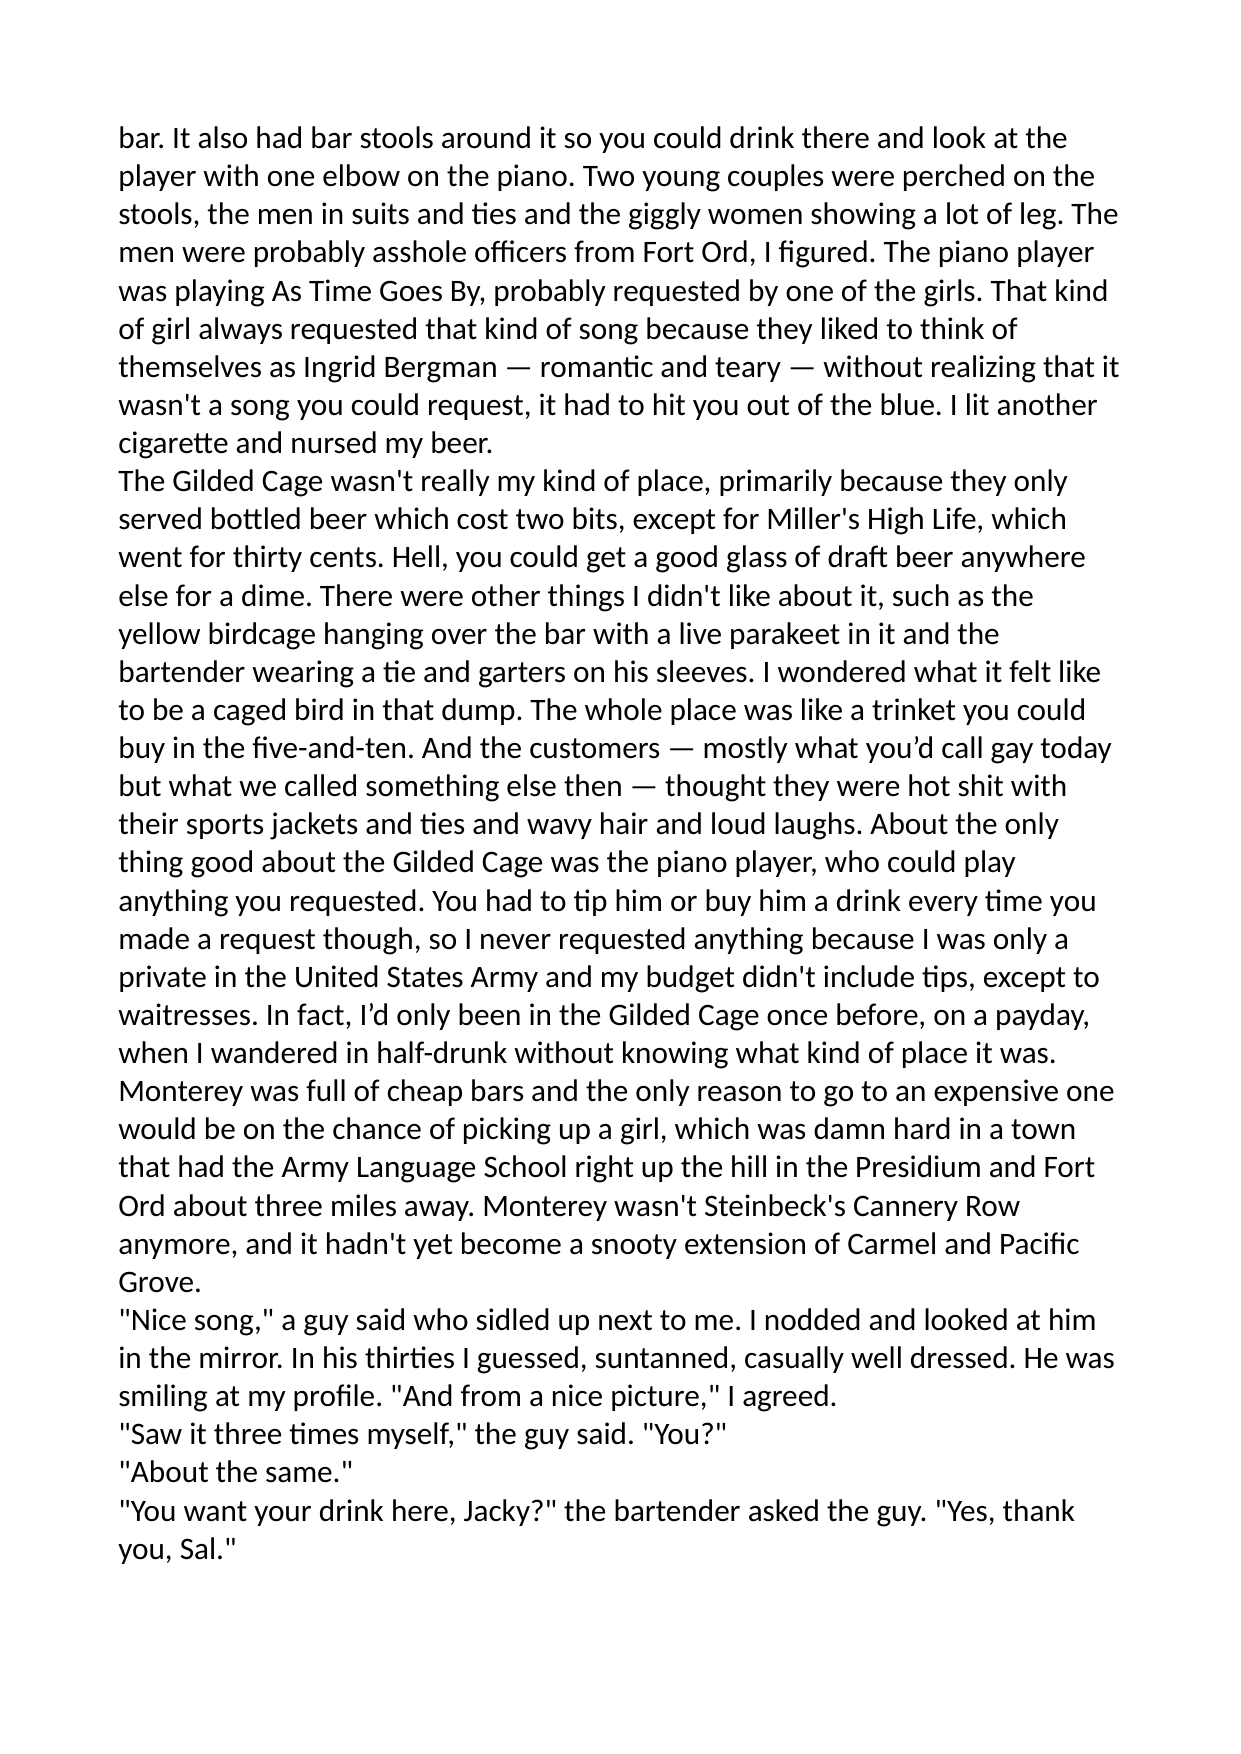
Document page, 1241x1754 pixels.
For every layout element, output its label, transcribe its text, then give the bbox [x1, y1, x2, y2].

text "You want your drink here, Jacky?" the bartender asked the guy. "Yes, thank you, Sal." [118, 1491, 1122, 1567]
text bar. It also had bar stools around it so you could drink there and look at the player with one elbow on the piano. Two young couples were perched on the stools, the men in suits and ties and the giggly women showing a lot of leg. The men were probably asshole officers from Fort Ord, I figured. The piano player was playing As Time Goes By, probably requested by one of the girls. That kind of girl always requested that kind of song because they liked to think of themselves as Ingrid Bergman — romantic and teary — without realizing that it wasn't a song you could request, it had to hit you out of the blue. I lit another cigarette and nursed my beer. [118, 118, 1122, 461]
text "Saw it three times myself," the guy said. "You?" [118, 1414, 1122, 1452]
text The Gilded Cage wasn't really my kind of place, primarily because they only served bottled beer which cost two bits, except for Miller's High Life, which went for thirty cents. Hell, you could get a good glass of draft beer anywhere else for a dime. There were other things I didn't like about it, such as the yellow birdcage hanging over the bar with a live parakeet in it and the bartender wearing a tie and garters on his sleeves. I wondered what it felt like to be a caged bird in that dump. The whole place was like a trinket you could buy in the five-and-ten. And the customers — mostly what you’d call gay today but what we called something else then — thought they were hot shit with their sports jackets and ties and wavy hair and loud laughs. About the only thing good about the Gilded Cage was the piano player, who could play anything you requested. You had to tip him or buy him a drink every time you made a request though, so I never requested anything because I was only a private in the United States Army and my budget didn't include tips, except to waitresses. In fact, I’d only been in the Gilded Cage once before, on a payday, when I wandered in half-drunk without knowing what kind of place it was. Monterey was full of cheap bars and the only reason to go to an expensive one would be on the chance of picking up a girl, which was damn hard in a town that had the Army Language School right up the hill in the Presidium and Fort Ord about three miles away. Monterey wasn't Steinbeck's Cannery Row anymore, and it hadn't yet become a snooty extension of Carmel and Pacific Grove. [118, 461, 1122, 1300]
text "Nice song," a guy said who sidled up next to me. I nodded and looked at him in the mirror. In his thirties I guessed, suntanned, casually well dressed. He was smiling at my profile. "And from a nice picture," I agreed. [118, 1300, 1122, 1414]
text "About the same." [118, 1452, 1122, 1491]
